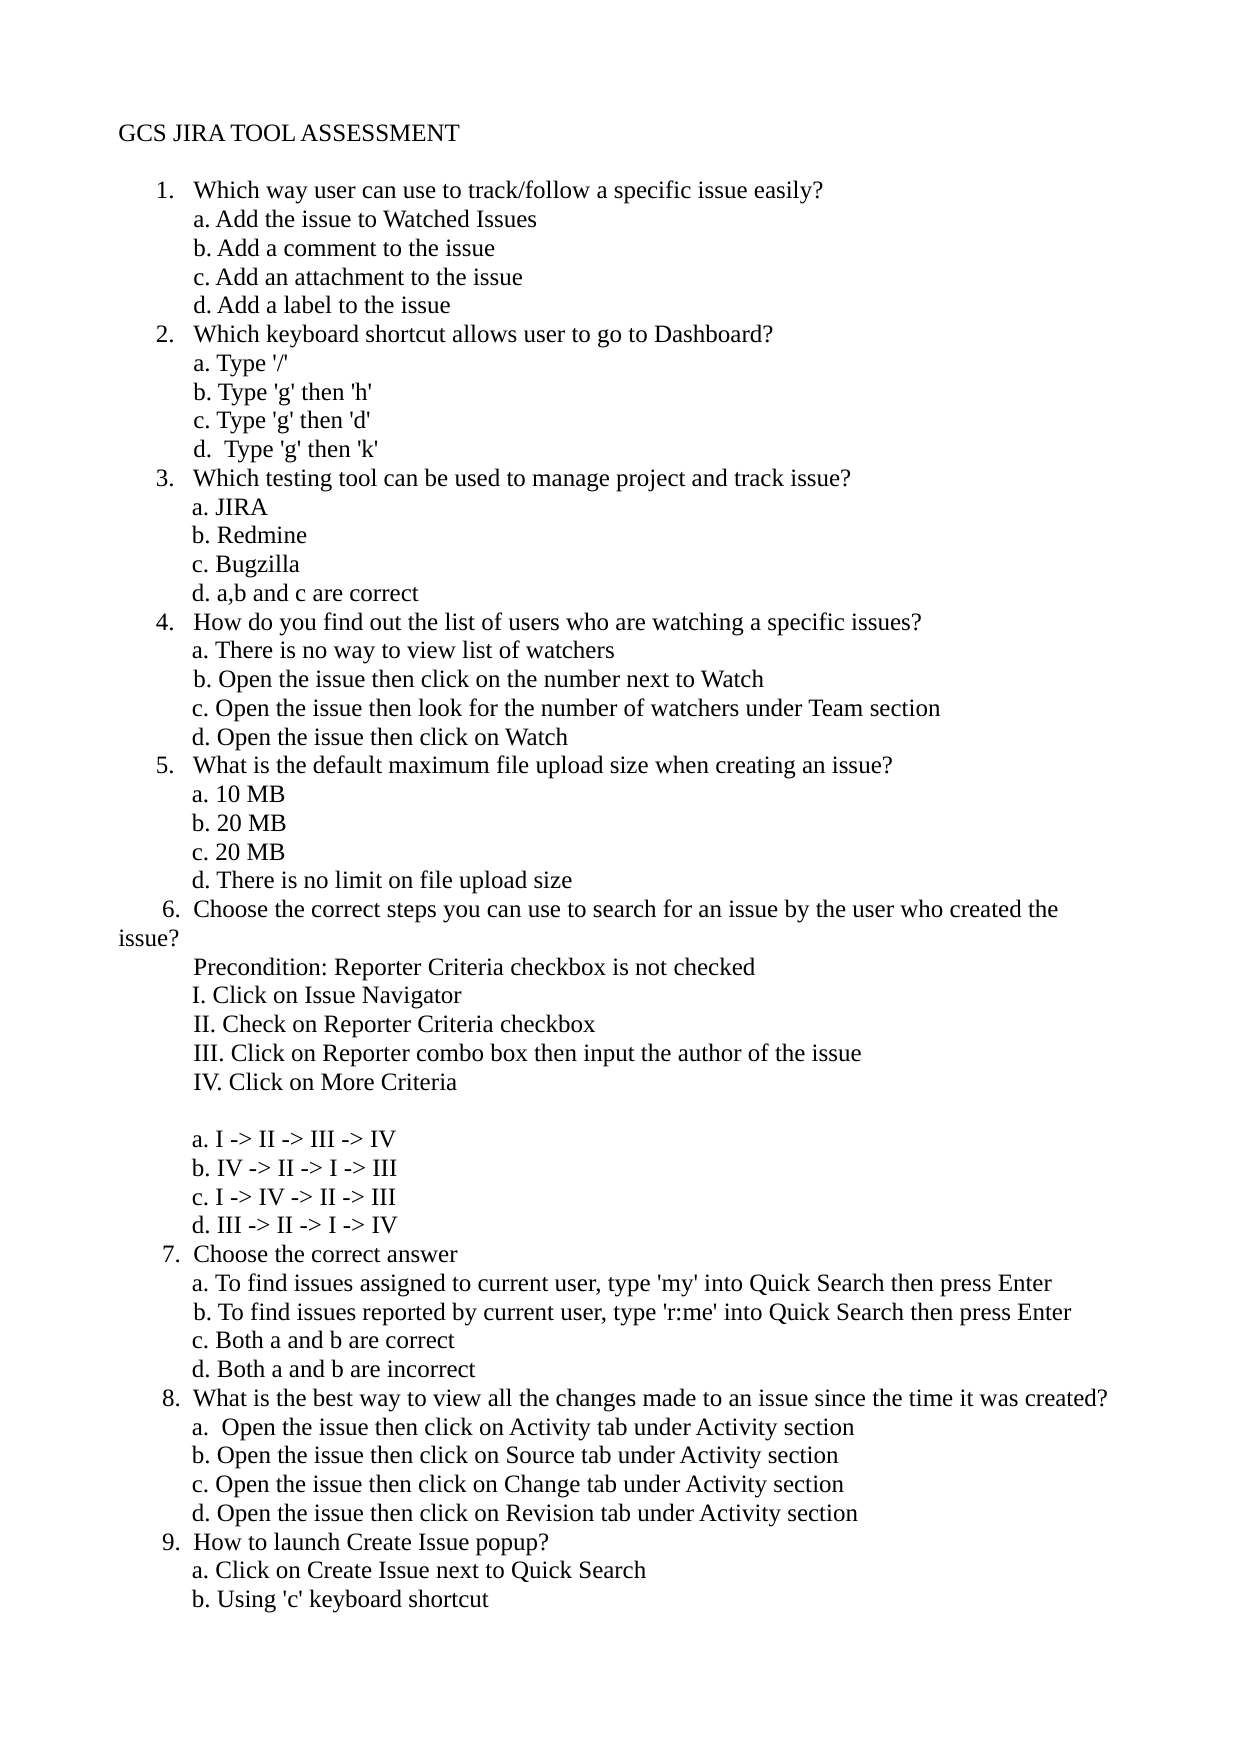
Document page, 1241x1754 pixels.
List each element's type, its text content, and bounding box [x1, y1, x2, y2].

text 8. What is the best way to view all the changes made to an issue since the time it was created? [118, 1383, 1122, 1412]
text a. 10 MB [118, 779, 1122, 808]
list a. Add the issue to Watched Issues [156, 204, 1122, 233]
text c. 20 MB [118, 837, 1122, 866]
text a. To find issues assigned to current user, type 'my' into Quick Search then press Enter [118, 1268, 1122, 1297]
text c. I -> IV -> II -> III [118, 1182, 1122, 1211]
text d. Open the issue then click on Revision tab under Activity section [118, 1498, 1122, 1527]
text d. Open the issue then click on Watch [118, 722, 1122, 751]
text a. Open the issue then click on Activity tab under Activity section [118, 1412, 1122, 1441]
text b. To find issues reported by current user, type 'r:me' into Quick Search then press Enter [118, 1297, 1122, 1326]
text b. IV -> II -> I -> III [118, 1153, 1122, 1182]
text c. Open the issue then look for the number of watchers under Team section [118, 693, 1122, 722]
text d. III -> II -> I -> IV [118, 1211, 1122, 1239]
text Precondition: Reporter Criteria checkbox is not checked [118, 952, 1122, 981]
text a. Click on Create Issue next to Quick Search [118, 1556, 1122, 1584]
text c. Both a and b are correct [118, 1326, 1122, 1354]
list d. Type 'g' then 'k' [156, 434, 1122, 463]
list Which way user can use to track/follow a specific issue easily? [156, 176, 1122, 204]
text b. 20 MB [118, 808, 1122, 837]
list b. Type 'g' then 'h' [156, 377, 1122, 406]
text III. Click on Reporter combo box then input the author of the issue [118, 1038, 1122, 1067]
text b. Open the issue then click on the number next to Watch [118, 664, 1122, 693]
list Which keyboard shortcut allows user to go to Dashboard? [156, 319, 1122, 348]
text 5. What is the default maximum file upload size when creating an issue? [118, 751, 1122, 779]
text b. Open the issue then click on Source tab under Activity section [118, 1441, 1122, 1469]
text d. There is no limit on file upload size [118, 866, 1122, 894]
text 3. Which testing tool can be used to manage project and track issue? [118, 463, 1122, 492]
text GCS JIRA TOOL ASSESSMENT [118, 118, 1122, 147]
text I. Click on Issue Navigator [118, 981, 1122, 1009]
text b. Using 'c' keyboard shortcut [118, 1584, 1122, 1613]
text 6. Choose the correct steps you can use to search for an issue by the user who created the issue? [118, 894, 1122, 952]
text 7. Choose the correct answer [118, 1239, 1122, 1268]
text a. There is no way to view list of watchers [118, 636, 1122, 664]
text b. Redmine [118, 521, 1122, 549]
text 4. How do you find out the list of users who are watching a specific issues? [118, 607, 1122, 636]
text a. I -> II -> III -> IV [118, 1124, 1122, 1153]
list c. Type 'g' then 'd' [156, 406, 1122, 434]
list b. Add a comment to the issue [156, 233, 1122, 262]
text c. Bugzilla [118, 549, 1122, 578]
text d. Both a and b are incorrect [118, 1354, 1122, 1383]
text c. Open the issue then click on Change tab under Activity section [118, 1469, 1122, 1498]
text IV. Click on More Criteria [118, 1067, 1122, 1096]
text d. a,b and c are correct [118, 578, 1122, 607]
list a. Type '/' [156, 348, 1122, 377]
list d. Add a label to the issue [156, 291, 1122, 319]
text 9. How to launch Create Issue popup? [118, 1527, 1122, 1556]
list c. Add an attachment to the issue [156, 262, 1122, 291]
text a. JIRA [118, 492, 1122, 521]
text II. Check on Reporter Criteria checkbox [118, 1009, 1122, 1038]
